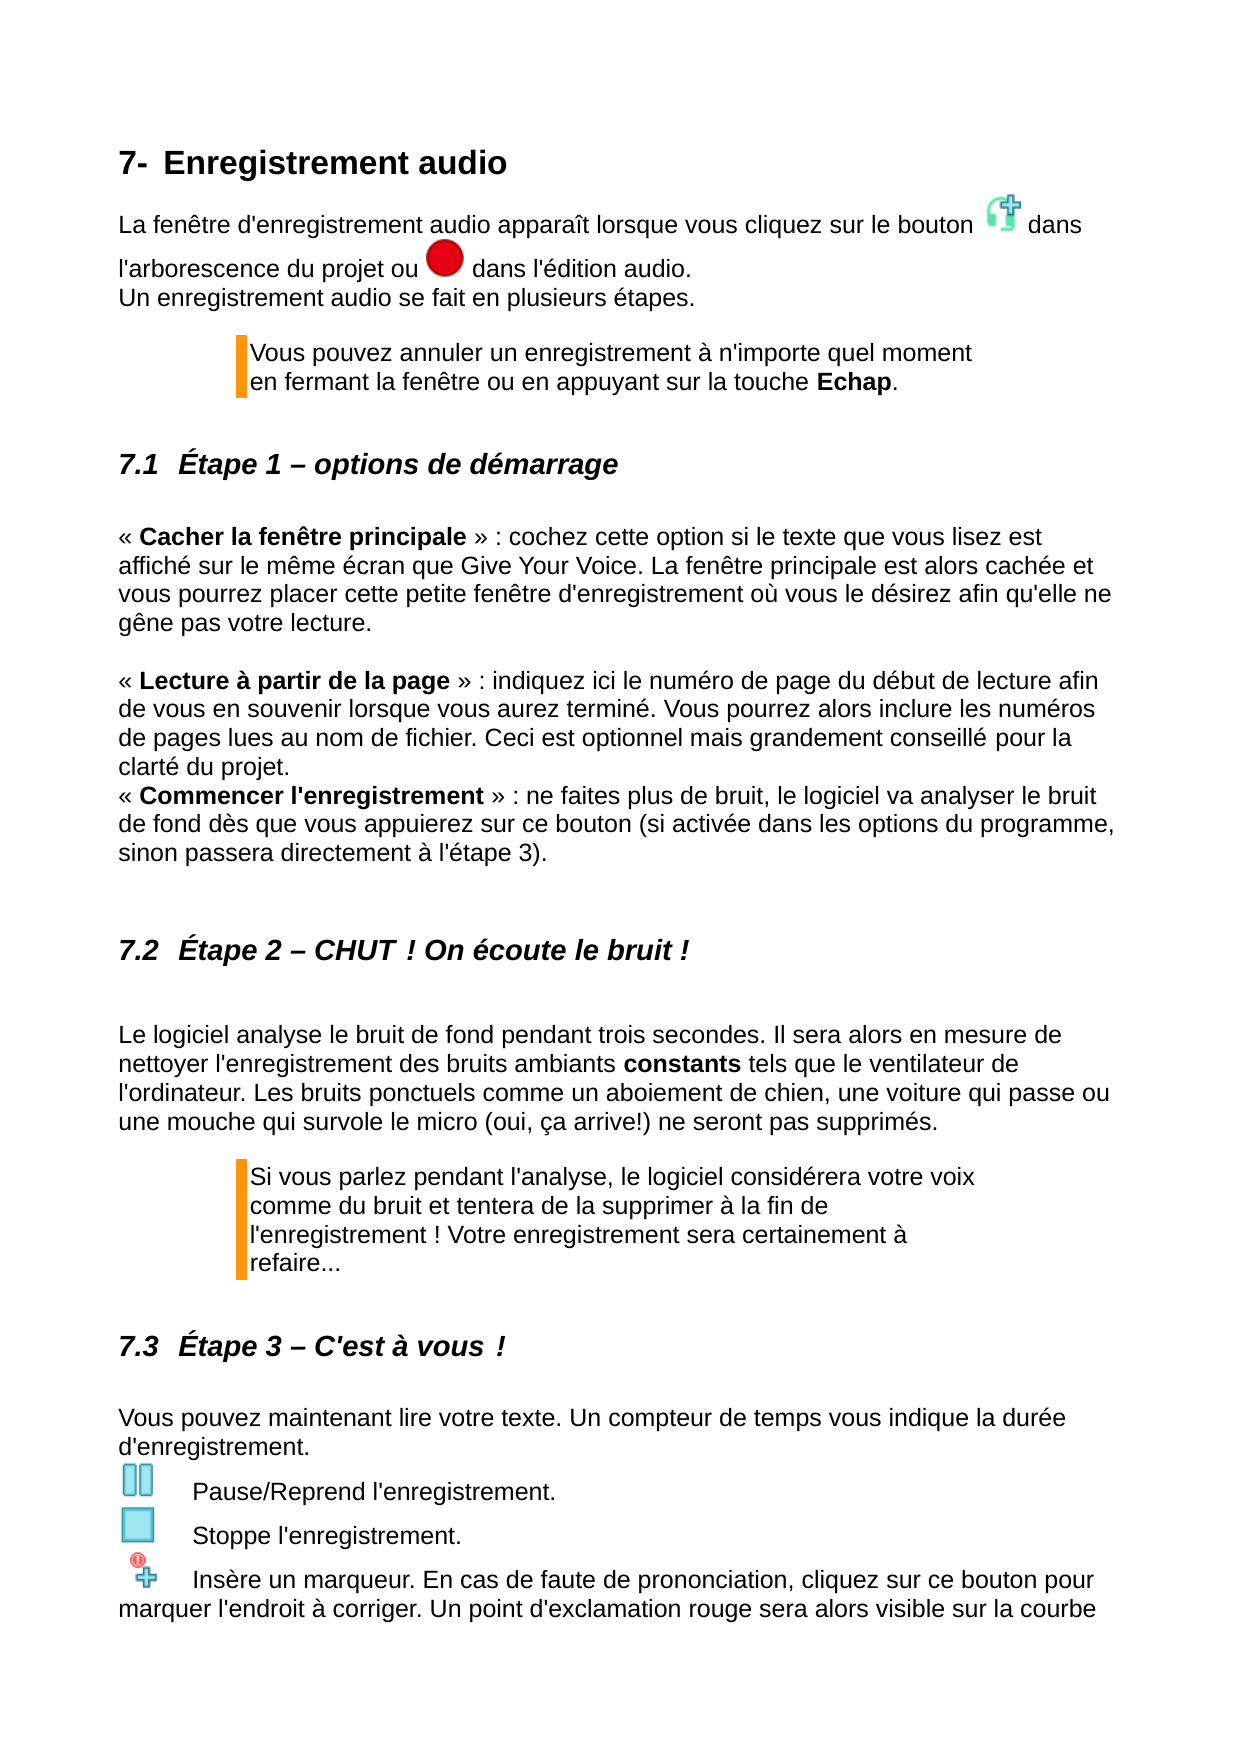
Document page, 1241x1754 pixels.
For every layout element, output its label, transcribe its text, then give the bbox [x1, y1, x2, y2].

text Pause/Reprend l'enregistrement. [118, 1461, 1122, 1505]
text Stoppe l'enregistrement. [118, 1505, 1122, 1549]
subtitle Étape 2 – CHUT ! On écoute le bruit ! [118, 933, 1122, 967]
text « Cacher la fenêtre principale » : cochez cette option si le texte que vous lisez est affiché sur le même écran que Give Your Voice. La fenêtre principale est alors cachée et vous pourrez placer cette petite fenêtre d'enregistrement où vous le désirez afin qu'elle ne gêne pas votre lecture. [118, 522, 1122, 637]
text Le logiciel analyse le bruit de fond pendant trois secondes. Il sera alors en mesure de nettoyer l'enregistrement des bruits ambiants constants tels que le ventilateur de l'ordinateur. Les bruits ponctuels comme un aboiement de chien, une voiture qui passe ou une mouche qui survole le micro (oui, ça arrive!) ne seront pas supprimés. [118, 1021, 1122, 1136]
text Vous pouvez maintenant lire votre texte. Un compteur de temps vous indique la durée d'enregistrement. [118, 1403, 1122, 1461]
picture [426, 238, 465, 278]
subtitle Étape 1 – options de démarrage [118, 447, 1122, 481]
text Si vous parlez pendant l'analyse, le logiciel considérera votre voix comme du bruit et tentera de la supprimer à la fin de l'enregistrement ! Votre enregistrement sera certainement à refaire... [247, 1159, 1004, 1280]
text « Lecture à partir de la page » : indiquez ici le numéro de page du début de lecture afin de vous en souvenir lorsque vous aurez terminé. Vous pourrez alors inclure les numéros de pages lues au nom de fichier. Ceci est optionnel mais grandement conseillé pour la clarté du projet. [118, 666, 1122, 781]
subtitle Enregistrement audio [118, 143, 1122, 182]
picture [118, 1461, 158, 1500]
text Vous pouvez annuler un enregistrement à n'importe quel moment en fermant la fenêtre ou en appuyant sur la touche Echap. [247, 335, 1004, 398]
text Insère un marqueur. En cas de faute de prononciation, cliquez sur ce bouton pour marquer l'endroit à corriger. Un point d'exclamation rouge sera alors visible sur la courbe [118, 1549, 1122, 1622]
text Un enregistrement audio se fait en plusieurs étapes. [118, 283, 1122, 312]
text La fenêtre d'enregistrement audio apparaît lorsque vous cliquez sur le bouton dans l'arborescence du projet ou dans l'édition audio. [118, 194, 1122, 283]
subtitle Étape 3 – C'est à vous ! [118, 1329, 1122, 1362]
text « Commencer l'enregistrement » : ne faites plus de bruit, le logiciel va analyser le bruit de fond dès que vous appuierez sur ce bouton (si activée dans les options du programme, sinon passera directement à l'étape 3). [118, 781, 1122, 867]
picture [118, 1549, 158, 1589]
picture [981, 194, 1021, 234]
picture [118, 1505, 158, 1545]
